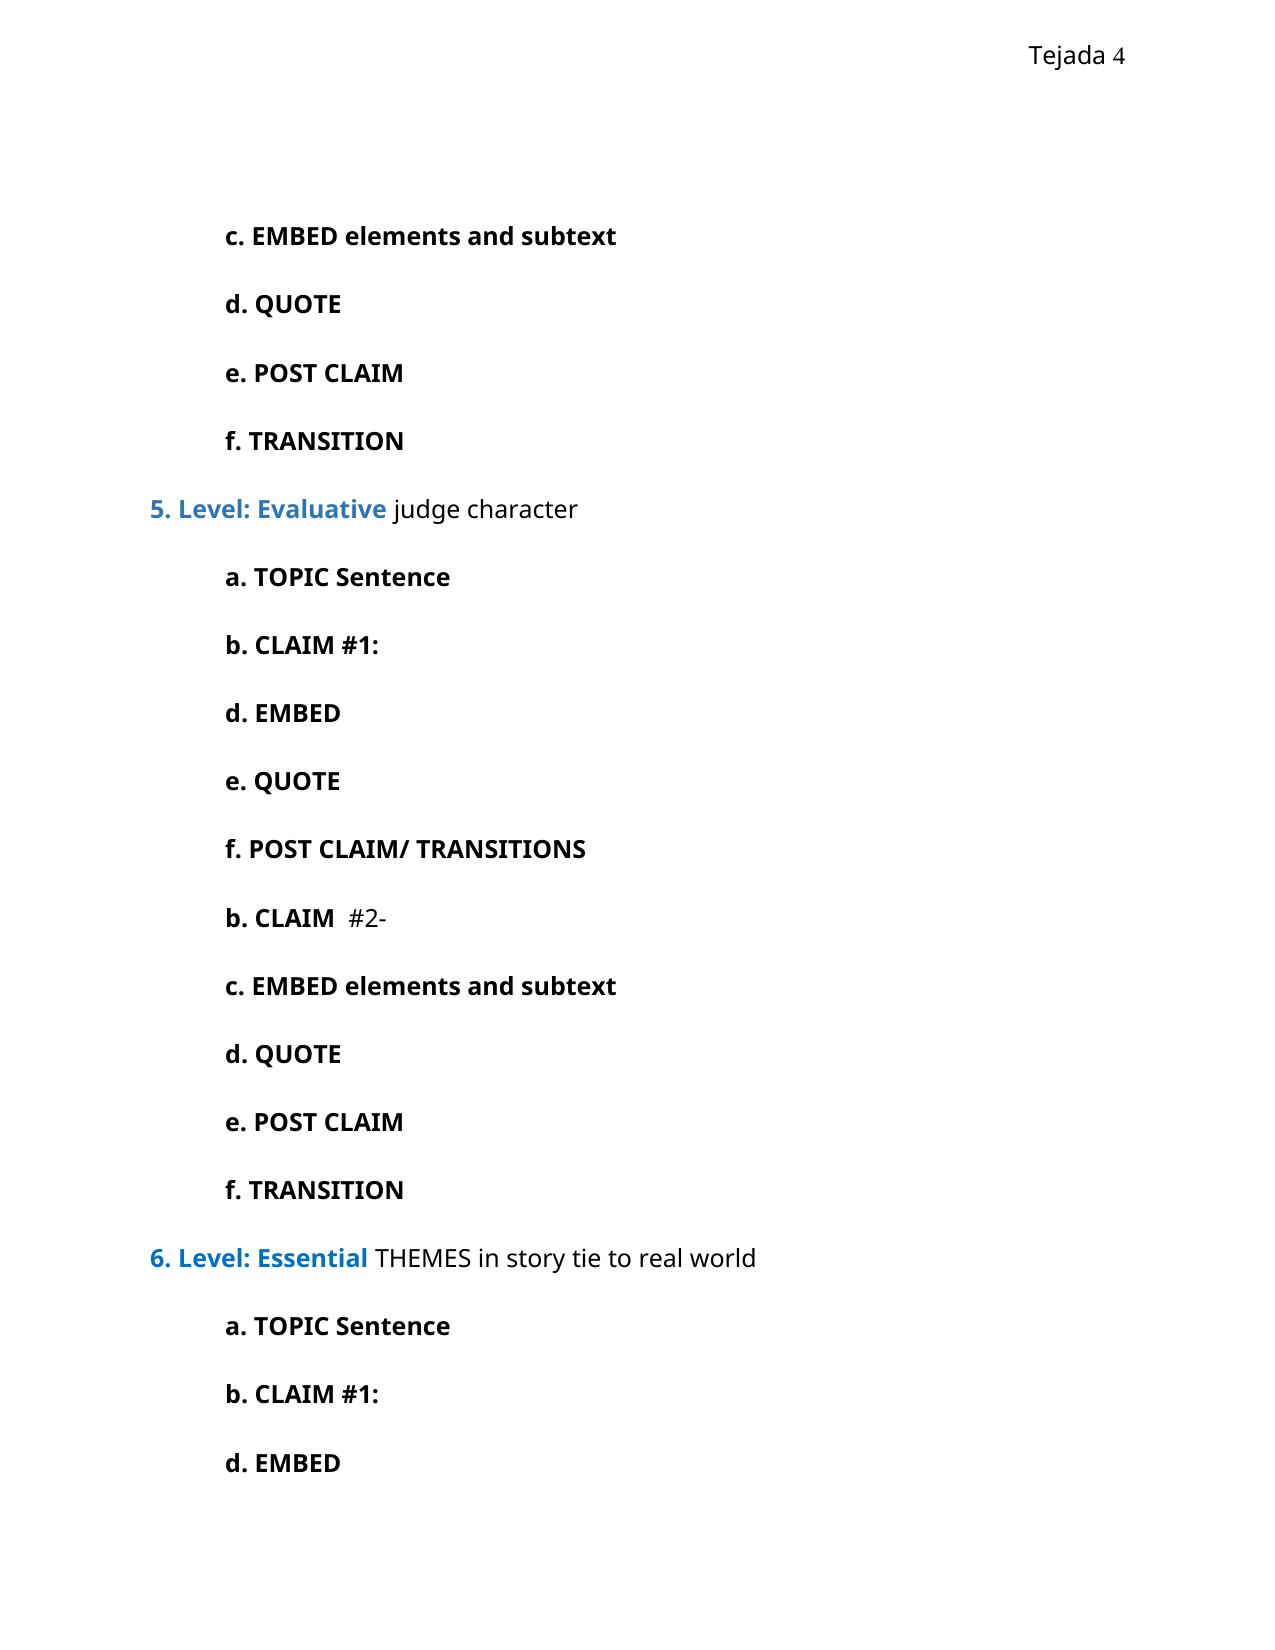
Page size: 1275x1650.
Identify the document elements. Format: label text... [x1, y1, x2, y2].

text d. QUOTE [225, 287, 1125, 321]
text e. POST CLAIM [225, 1105, 1125, 1139]
text d. QUOTE [225, 1037, 1125, 1071]
text e. QUOTE [225, 764, 1125, 798]
text d. EMBED [225, 696, 1125, 730]
text c. EMBED elements and subtext [225, 968, 1125, 1002]
text c. EMBED elements and subtext [225, 219, 1125, 253]
text f. TRANSITION [225, 423, 1125, 457]
text a. TOPIC Sentence [225, 1309, 1125, 1343]
text e. POST CLAIM [225, 355, 1125, 389]
text 5. Level: Evaluative judge character [150, 492, 1125, 526]
text a. TOPIC Sentence [225, 560, 1125, 594]
text b. CLAIM #1: [225, 1377, 1125, 1411]
text f. TRANSITION [225, 1173, 1125, 1207]
text f. POST CLAIM/ TRANSITIONS [225, 832, 1125, 866]
text 6. Level: Essential THEMES in story tie to real world [150, 1241, 1125, 1275]
text b. CLAIM #2- [225, 900, 1125, 934]
text d. EMBED [225, 1445, 1125, 1479]
text b. CLAIM #1: [225, 628, 1125, 662]
